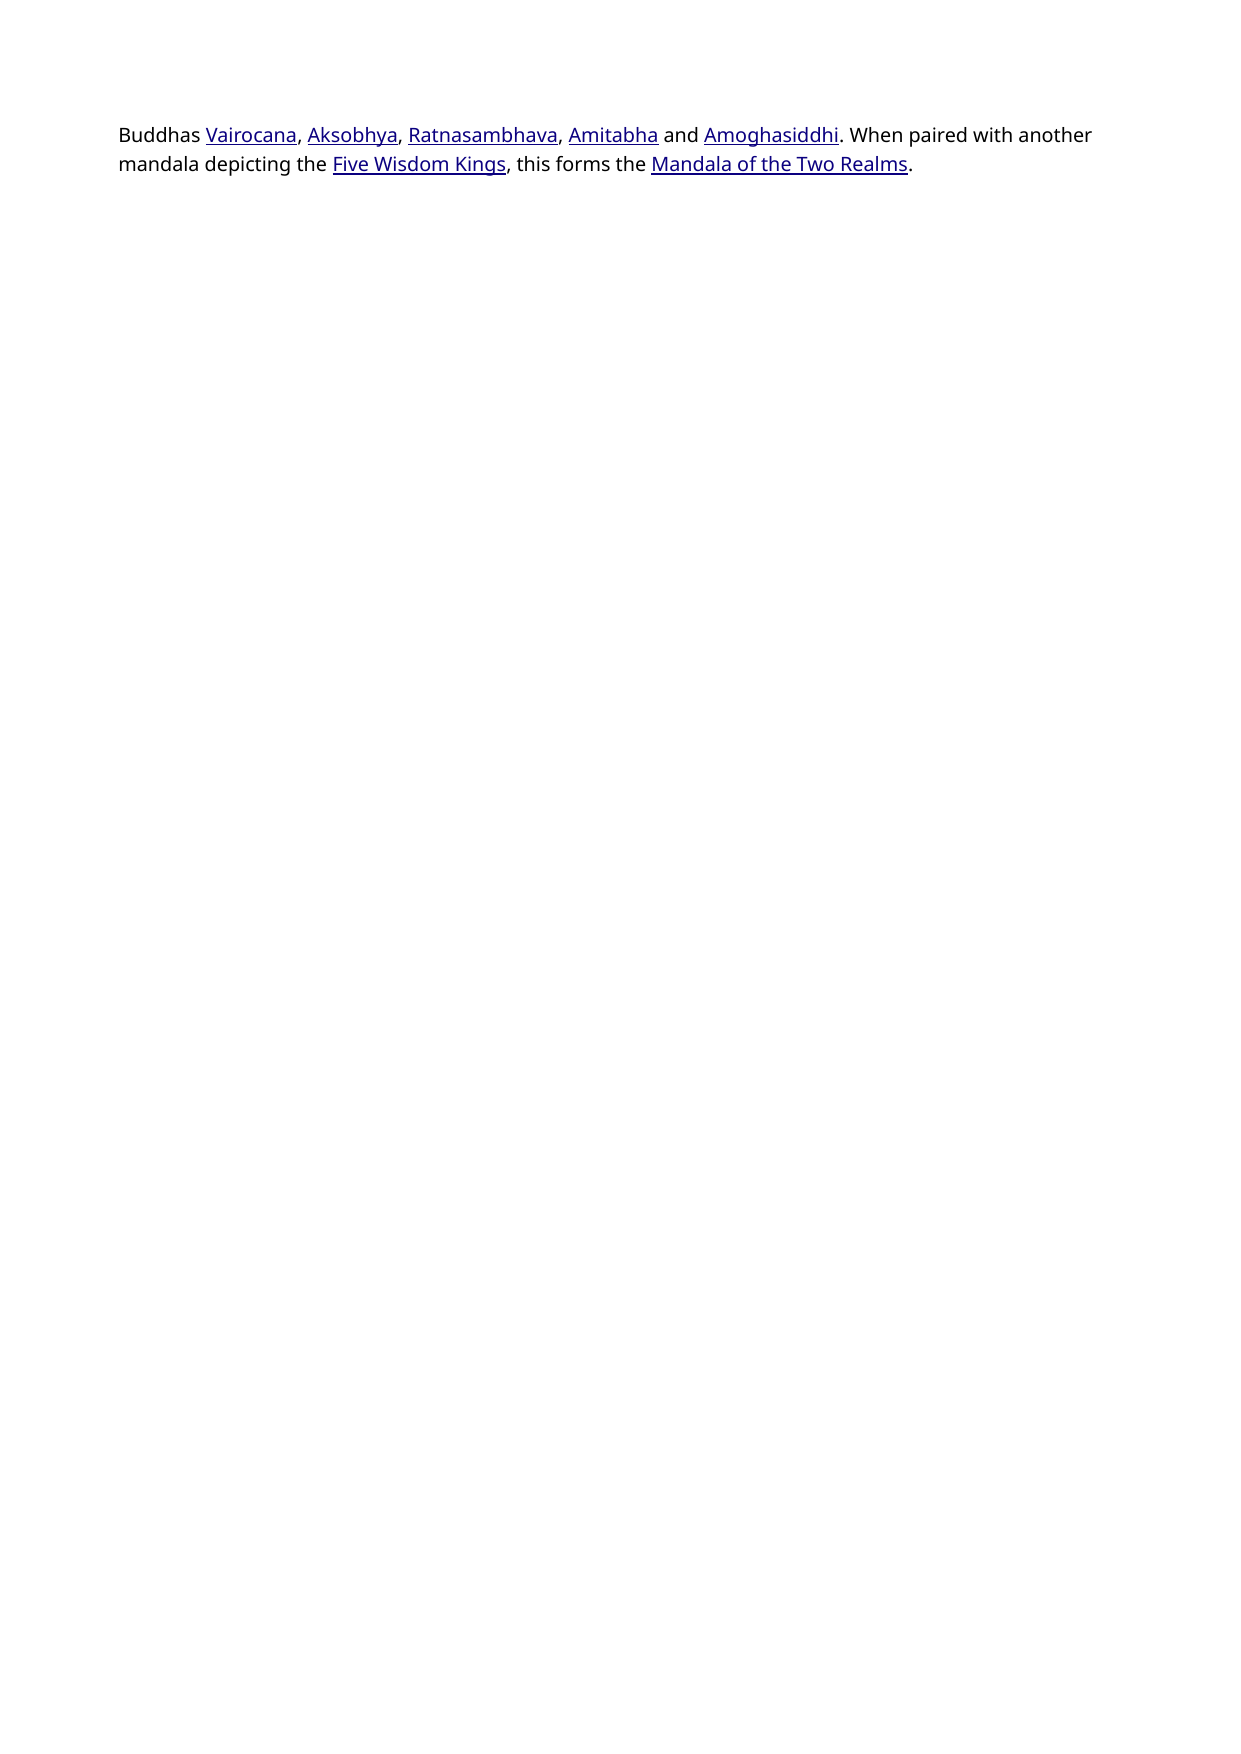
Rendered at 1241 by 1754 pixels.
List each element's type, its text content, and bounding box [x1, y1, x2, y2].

text Buddhas Vairocana, Aksobhya, Ratnasambhava, Amitabha and Amoghasiddhi. When paired with another mandala depicting the Five Wisdom Kings, this forms the Mandala of the Two Realms. [118, 118, 1122, 177]
